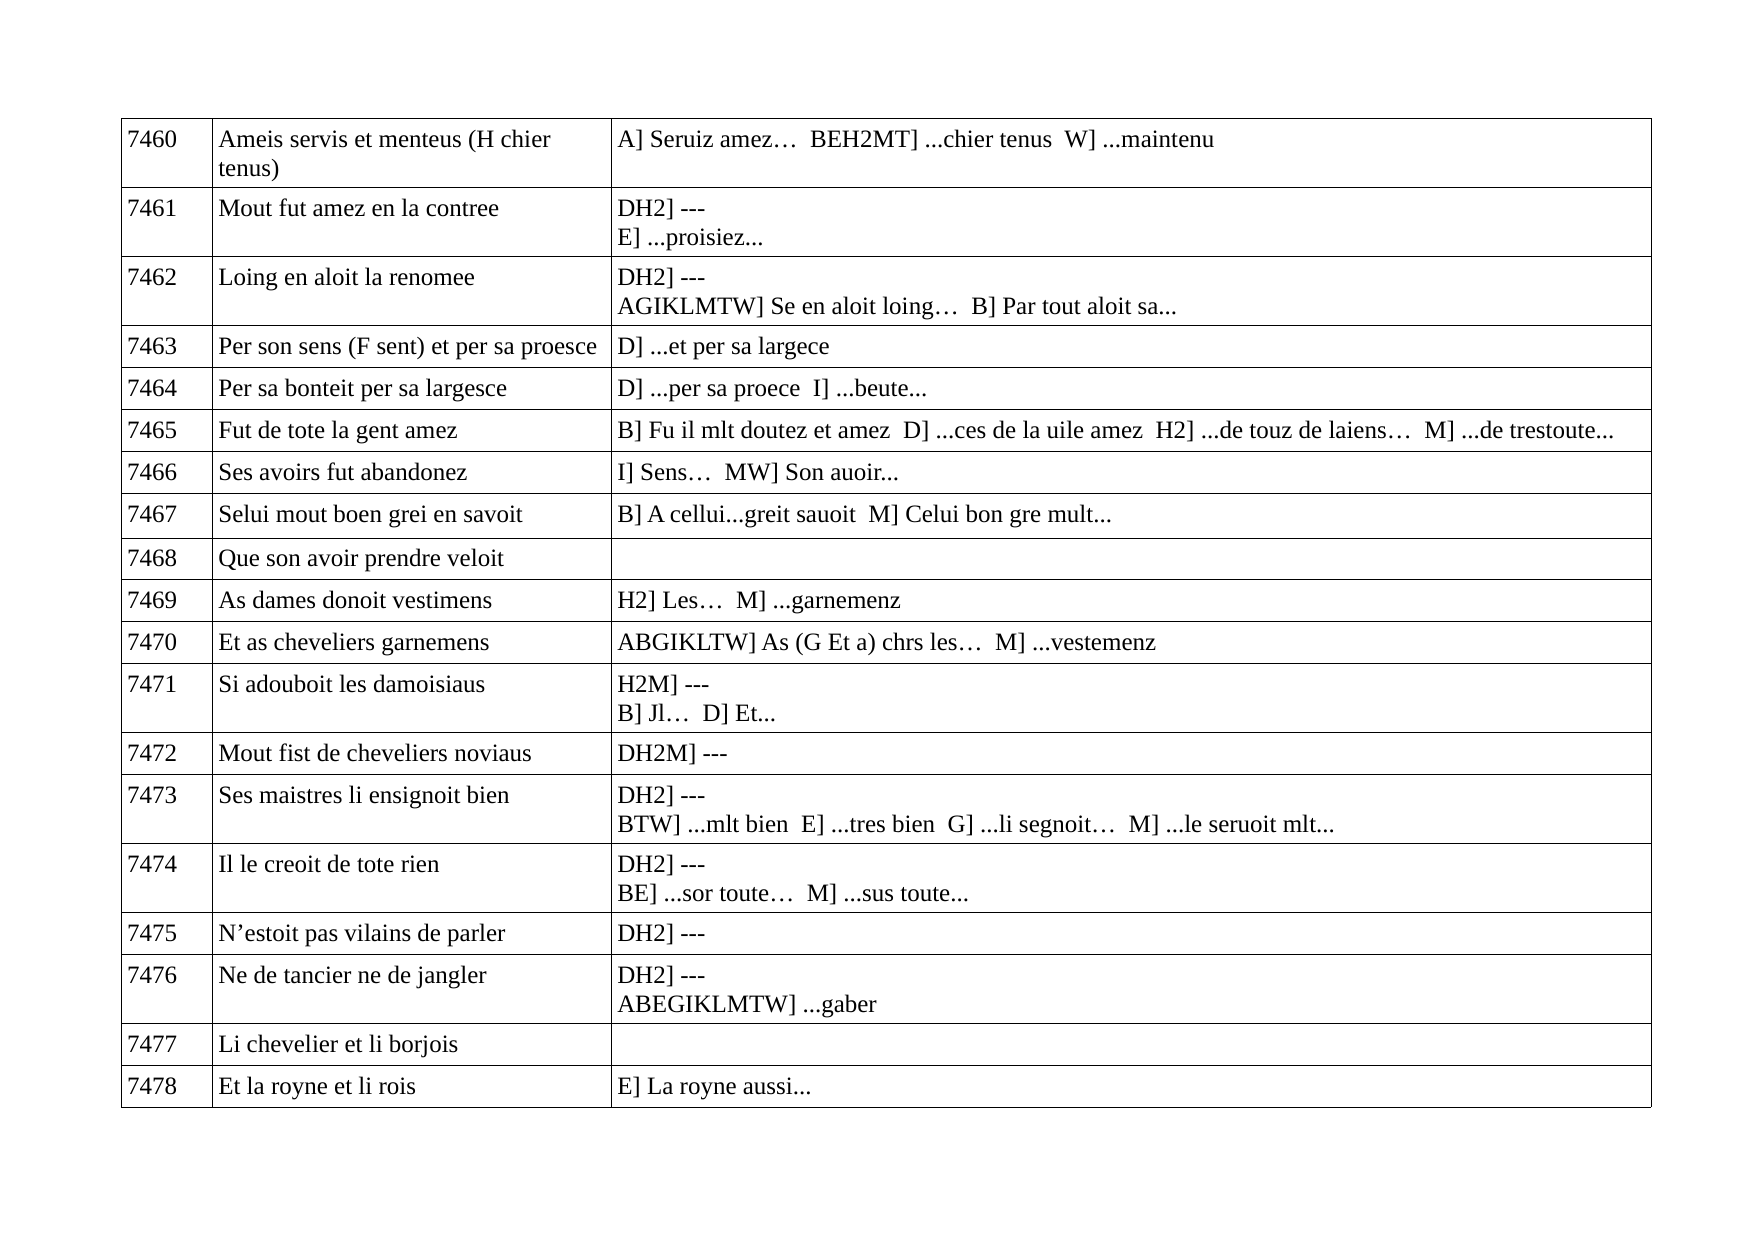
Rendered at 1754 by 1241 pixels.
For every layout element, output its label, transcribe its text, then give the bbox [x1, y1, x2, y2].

table_cell Ses maistres li ensignoit bien [213, 775, 611, 843]
table_cell Fut de tote la gent amez [213, 410, 611, 451]
table_cell B] A cellui...greit sauoit M] Celui bon gre mult... [612, 494, 1651, 537]
table_cell 7474 [122, 844, 212, 912]
table_cell 7475 [122, 913, 212, 954]
table_cell H2] Les… M] ...garnemenz [612, 580, 1651, 621]
table_cell 7460 [122, 119, 212, 187]
table_cell B] Fu il mlt doutez et amez D] ...ces de la uile amez H2] ...de touz de laiens… M] ...de trestoute... [612, 410, 1651, 451]
table_cell 7468 [122, 539, 212, 579]
table_cell Si adouboit les damoisiaus [213, 664, 611, 732]
table_cell Et as cheveliers garnemens [213, 622, 611, 663]
table_cell Li chevelier et li borjois [213, 1024, 611, 1065]
table_cell I] Sens… MW] Son auoir... [612, 452, 1651, 493]
table_cell 7465 [122, 410, 212, 451]
table_cell Mout fut amez en la contree [213, 188, 611, 256]
table_cell 7463 [122, 326, 212, 367]
table_cell Loing en aloit la renomee [213, 257, 611, 325]
table_cell 7470 [122, 622, 212, 663]
table_cell H2M] --- B] Jl… D] Et... [612, 664, 1651, 732]
table_cell DH2] --- BE] ...sor toute… M] ...sus toute... [612, 844, 1651, 912]
table_cell 7473 [122, 775, 212, 843]
table_cell As dames donoit vestimens [213, 580, 611, 621]
table_cell Mout fist de cheveliers noviaus [213, 733, 611, 774]
table_cell 7471 [122, 664, 212, 732]
table_cell DH2] --- E] ...proisiez... [612, 188, 1651, 256]
table_cell DH2] --- ABEGIKLMTW] ...gaber [612, 955, 1651, 1023]
table_cell Ses avoirs fut abandonez [213, 452, 611, 493]
table_cell Ne de tancier ne de jangler [213, 955, 611, 1023]
table_cell D] ...per sa proece I] ...beute... [612, 368, 1651, 409]
table_cell 7467 [122, 494, 212, 537]
table_cell [612, 1024, 1651, 1065]
table_cell [612, 539, 1651, 579]
table_cell DH2] --- BTW] ...mlt bien E] ...tres bien G] ...li segnoit… M] ...le seruoit mlt... [612, 775, 1651, 843]
table_cell Et la royne et li rois [213, 1066, 611, 1107]
table_cell Il le creoit de tote rien [213, 844, 611, 912]
table_cell Ameis servis et menteus (H chier tenus) [213, 119, 611, 187]
table_cell N’estoit pas vilains de parler [213, 913, 611, 954]
table_cell 7478 [122, 1066, 212, 1107]
table_cell Per sa bonteit per sa largesce [213, 368, 611, 409]
table_cell Selui mout boen grei en savoit [213, 494, 611, 537]
table_cell Que son avoir prendre veloit [213, 539, 611, 579]
table_cell 7464 [122, 368, 212, 409]
table_cell 7469 [122, 580, 212, 621]
table_cell E] La royne aussi... [612, 1066, 1651, 1107]
table_cell DH2M] --- [612, 733, 1651, 774]
table_cell DH2] --- AGIKLMTW] Se en aloit loing… B] Par tout aloit sa... [612, 257, 1651, 325]
table_cell DH2] --- [612, 913, 1651, 954]
table_cell D] ...et per sa largece [612, 326, 1651, 367]
table_cell Per son sens (F sent) et per sa proesce [213, 326, 611, 367]
table_cell ABGIKLTW] As (G Et a) chrs les… M] ...vestemenz [612, 622, 1651, 663]
table_cell 7466 [122, 452, 212, 493]
table_cell 7461 [122, 188, 212, 256]
table_cell 7472 [122, 733, 212, 774]
table_cell A] Seruiz amez… BEH2MT] ...chier tenus W] ...maintenu [612, 119, 1651, 187]
table_cell 7477 [122, 1024, 212, 1065]
table_cell 7462 [122, 257, 212, 325]
table_cell 7476 [122, 955, 212, 1023]
